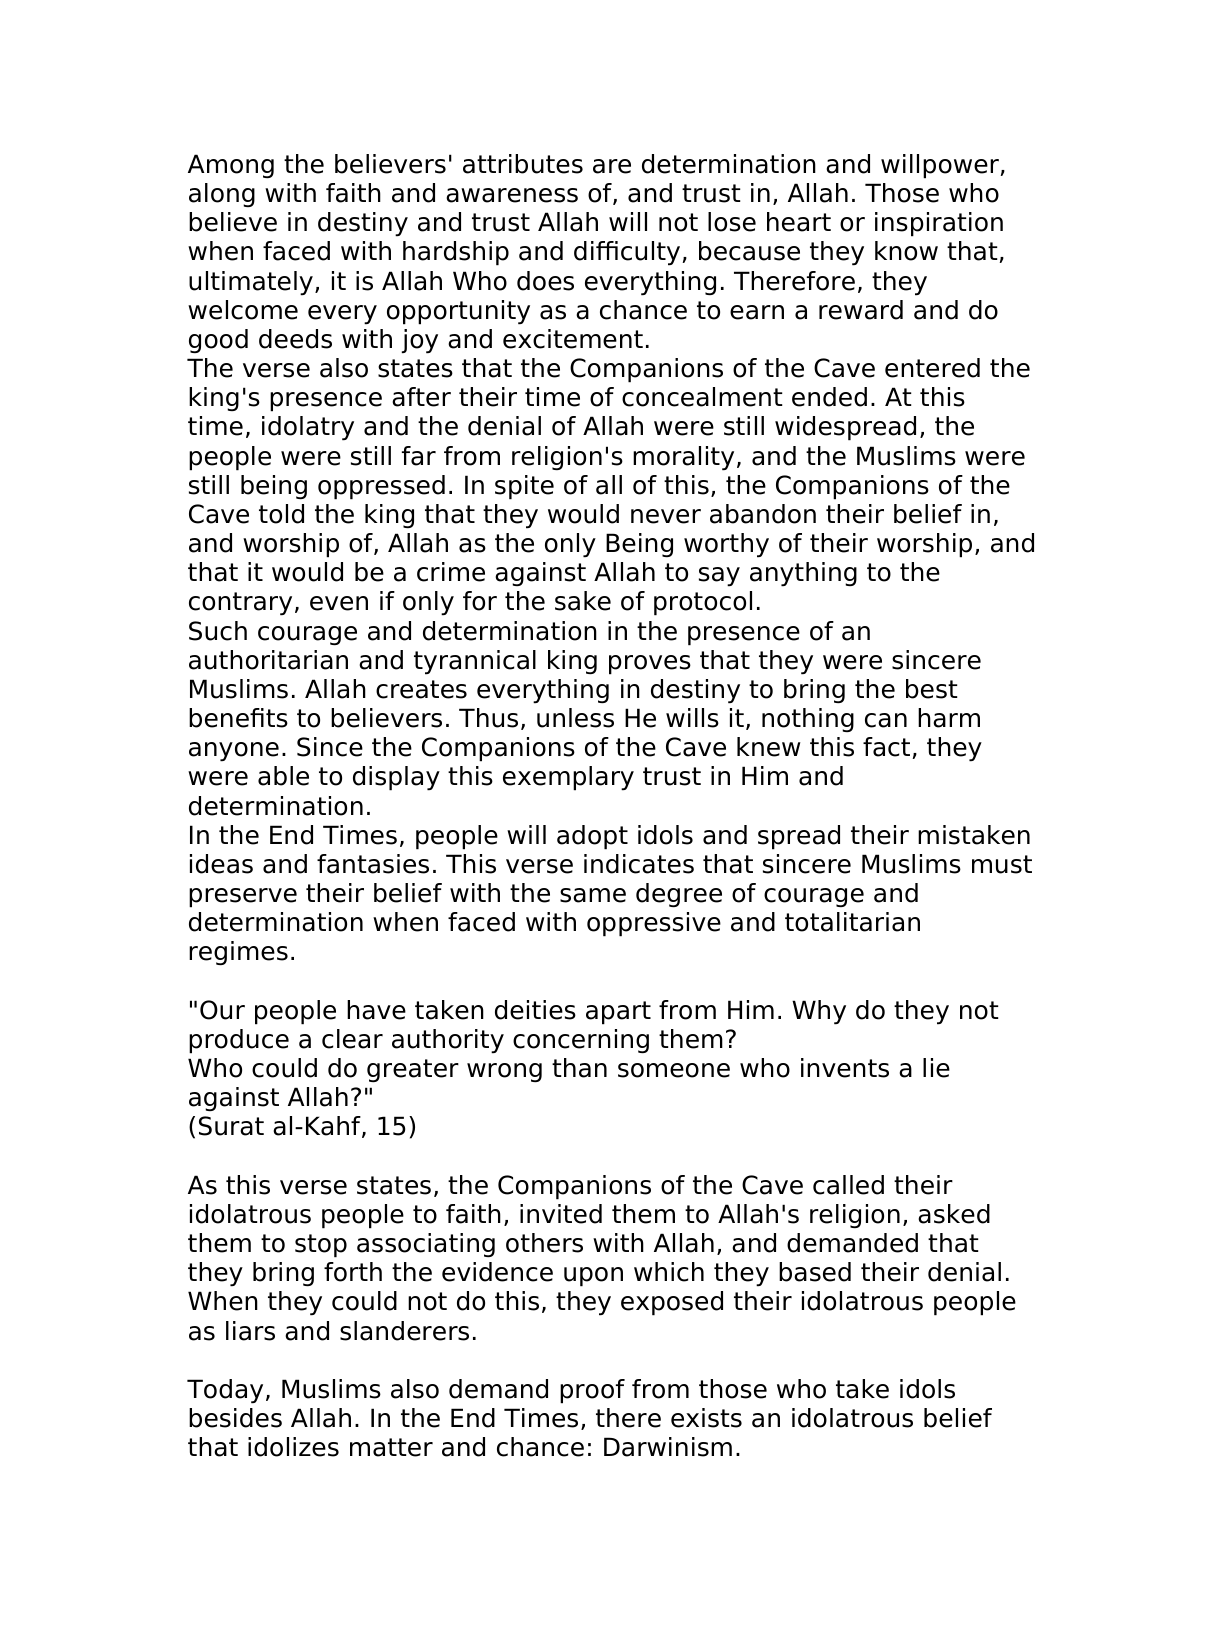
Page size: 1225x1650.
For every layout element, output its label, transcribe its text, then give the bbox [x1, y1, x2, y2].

text Today, Muslims also demand proof from those who take idols besides Allah. In the End Times, there exists an idolatrous belief that idolizes matter and chance: Darwinism. [187, 1375, 1037, 1462]
text (Surat al-Kahf, 15) [187, 1112, 1037, 1142]
text The verse also states that the Companions of the Cave entered the king's presence after their time of concealment ended. At this time, idolatry and the denial of Allah were still widespread, the people were still far from religion's morality, and the Muslims were still being oppressed. In spite of all of this, the Companions of the Cave told the king that they would never abandon their belief in, and worship of, Allah as the only Being worthy of their worship, and that it would be a crime against Allah to say anything to the contrary, even if only for the sake of protocol. [187, 354, 1037, 617]
text Such courage and determination in the presence of an authoritarian and tyrannical king proves that they were sincere Muslims. Allah creates everything in destiny to bring the best benefits to believers. Thus, unless He wills it, nothing can harm anyone. Since the Companions of the Cave knew this fact, they were able to display this exemplary trust in Him and determination. [187, 617, 1037, 821]
text "Our people have taken deities apart from Him. Why do they not produce a clear authority concerning them? [187, 996, 1037, 1054]
text In the End Times, people will adopt idols and spread their mistaken ideas and fantasies. This verse indicates that sincere Muslims must preserve their belief with the same degree of courage and determination when faced with oppressive and totalitarian regimes. [187, 821, 1037, 967]
text Who could do greater wrong than someone who invents a lie against Allah?" [187, 1054, 1037, 1112]
text As this verse states, the Companions of the Cave called their idolatrous people to faith, invited them to Allah's religion, asked them to stop associating others with Allah, and demanded that they bring forth the evidence upon which they based their denial. When they could not do this, they exposed their idolatrous people as liars and slanderers. [187, 1171, 1037, 1346]
text Among the believers' attributes are determination and willpower, along with faith and awareness of, and trust in, Allah. Those who believe in destiny and trust Allah will not lose heart or inspiration when faced with hardship and difficulty, because they know that, ultimately, it is Allah Who does everything. Therefore, they welcome every opportunity as a chance to earn a reward and do good deeds with joy and excitement. [187, 150, 1037, 354]
